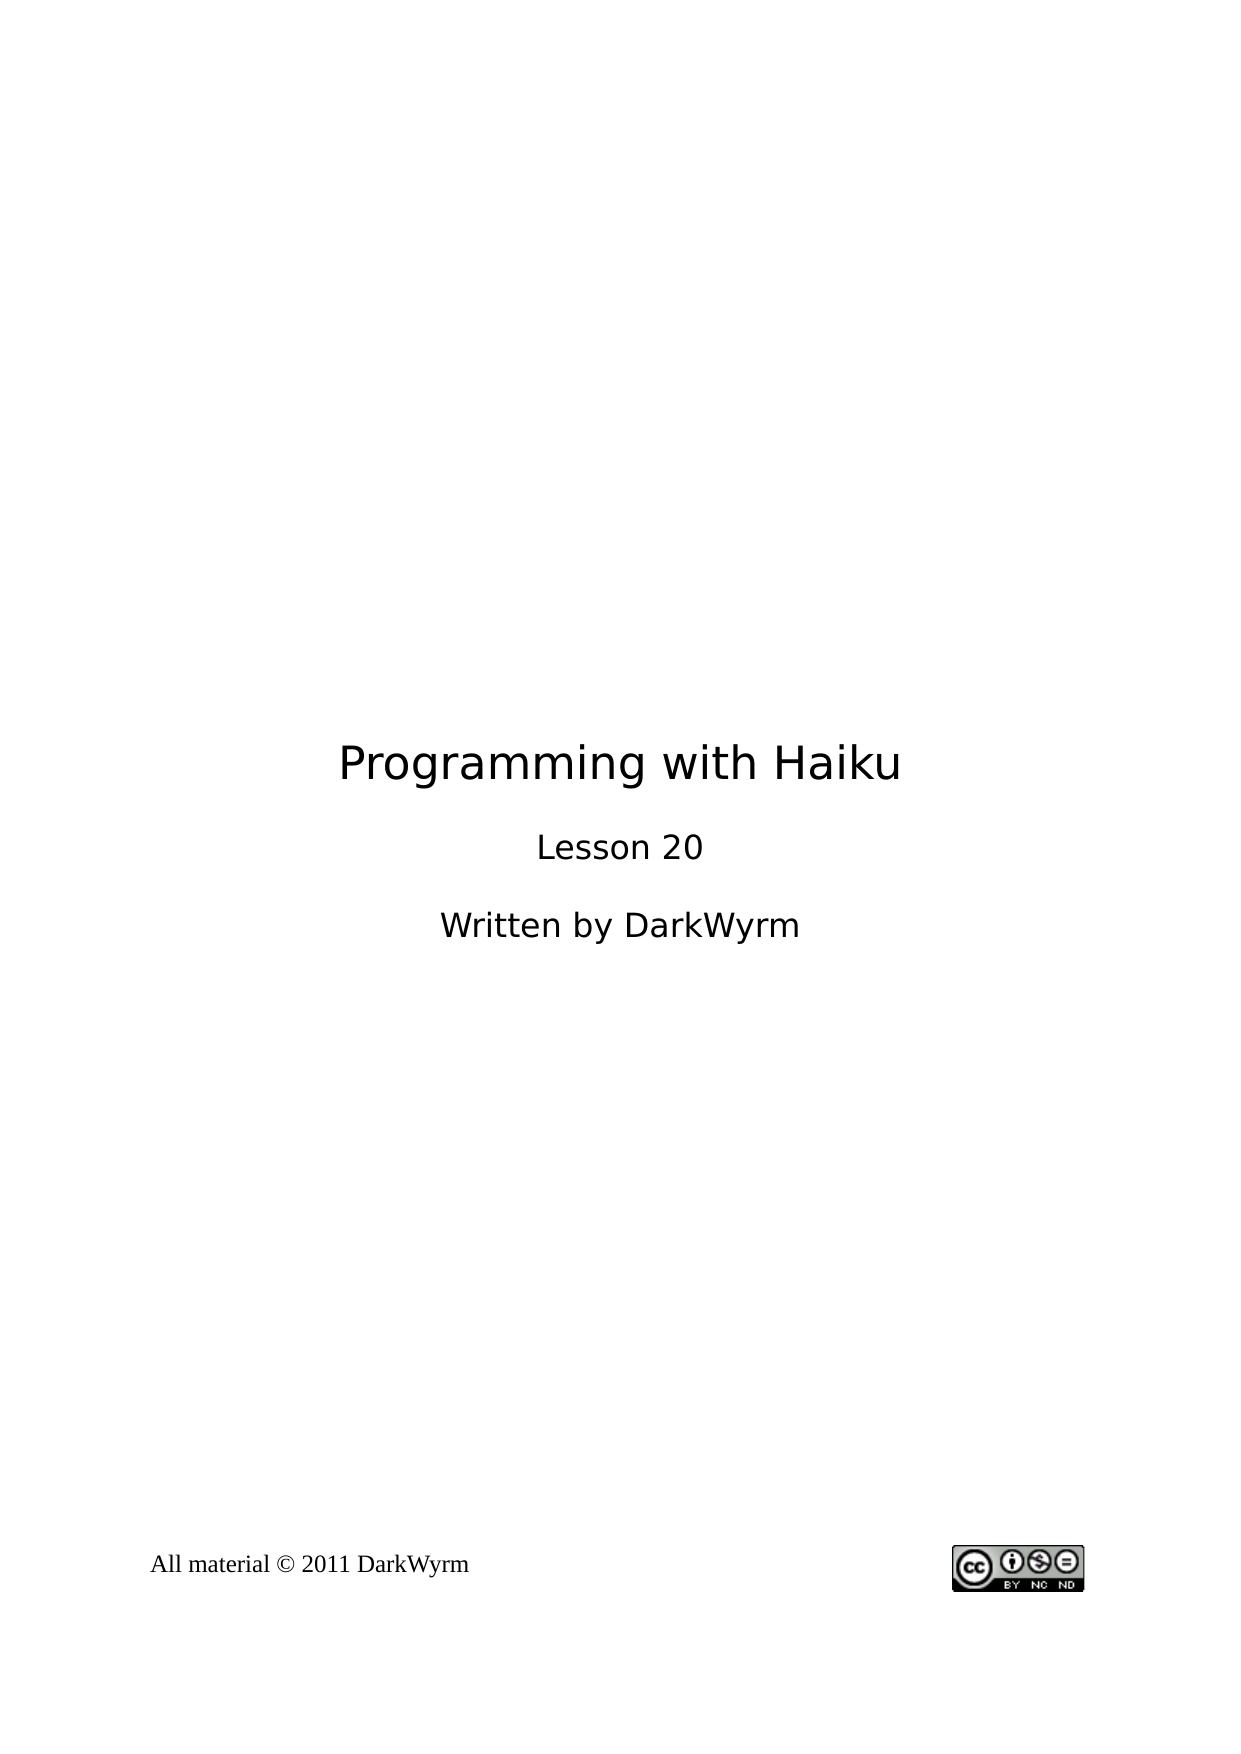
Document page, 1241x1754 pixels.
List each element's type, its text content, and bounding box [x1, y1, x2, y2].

picture [952, 1545, 1085, 1592]
text All material © 2011 DarkWyrm [150, 1549, 952, 1578]
text Lesson 20 [150, 829, 1090, 868]
text Written by DarkWyrm [150, 907, 1090, 945]
text Programming with Haiku [150, 737, 1090, 790]
